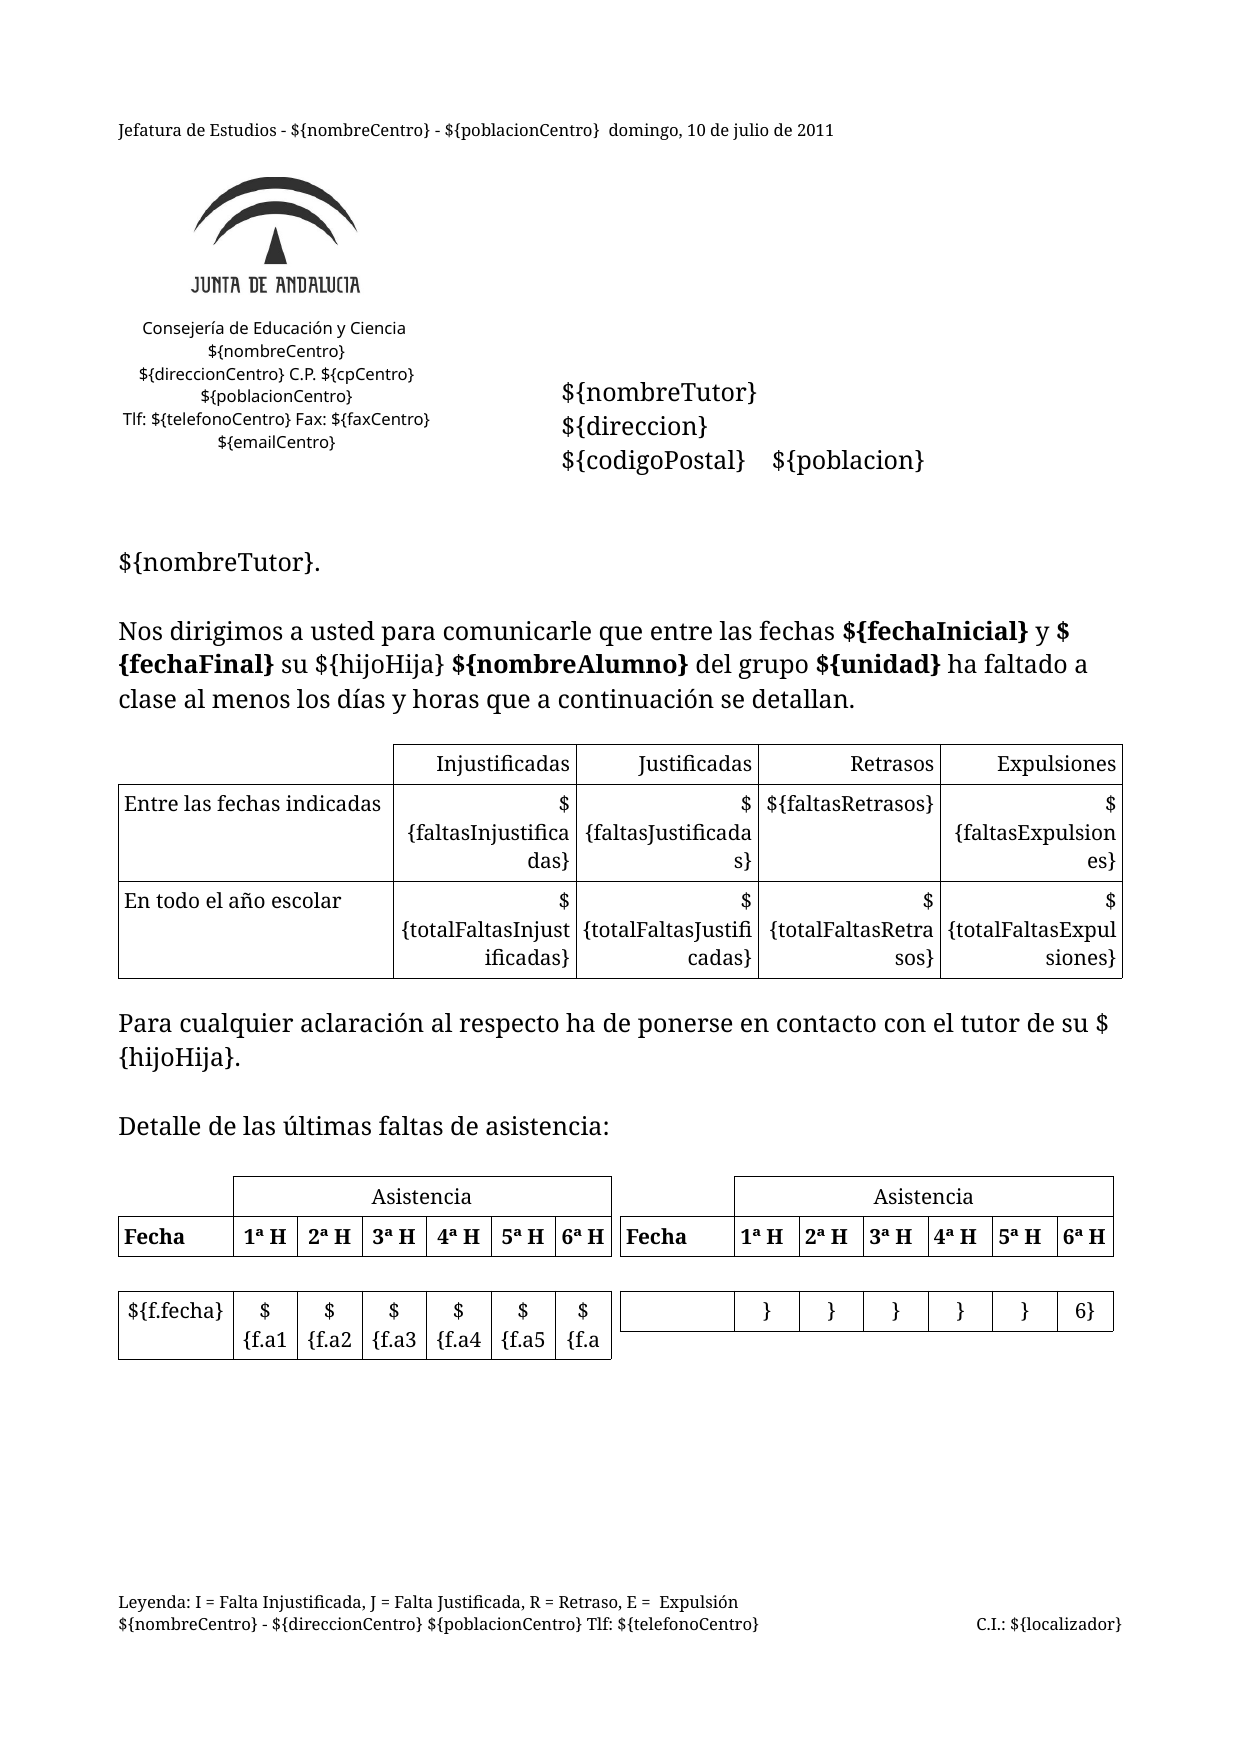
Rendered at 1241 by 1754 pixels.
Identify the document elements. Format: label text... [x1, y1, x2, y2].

table_header } [993, 1292, 1057, 1331]
text ${direccionCentro} C.P. ${cpCentro} [122, 362, 431, 385]
text ${emailCentro} [122, 430, 431, 453]
text ${nombreCentro} [122, 339, 431, 362]
table_cell ${faltasExpulsiones} [941, 785, 1122, 881]
table_cell 6ª H [1058, 1217, 1113, 1256]
table_header [118, 1176, 233, 1216]
table_cell 4ª H [929, 1217, 992, 1256]
table_header ${f.a2 [298, 1292, 362, 1359]
table_header Justificadas [577, 745, 758, 784]
table_header ${f.a1 [234, 1292, 297, 1359]
table_cell 2ª H [800, 1217, 863, 1256]
table_header @table:table-row [#list faltas as f] @/table:table-row [/#list] ${f.fecha} [621, 1292, 734, 1331]
table_cell ${faltasRetrasos} [759, 785, 940, 881]
text ${nombreTutor} [431, 375, 1122, 409]
table_cell ${totalFaltasJustificadas} [577, 882, 758, 977]
text Consejería de Educación y Ciencia [122, 317, 431, 339]
table_cell ${totalFaltasInjustificadas} [394, 882, 576, 977]
picture [184, 177, 367, 295]
text Tlf: ${telefonoCentro} Fax: ${faxCentro} [122, 407, 431, 430]
table_header } [800, 1292, 863, 1331]
table_cell 5ª H [993, 1217, 1057, 1256]
table_header [118, 744, 393, 784]
table_header ${f.a [556, 1292, 611, 1359]
text ${direccion} [431, 409, 1122, 443]
text ${codigoPostal} ${poblacion} [118, 443, 1122, 477]
table_header Injustificadas [394, 745, 576, 784]
table_header Retrasos [759, 745, 940, 784]
table_header } [735, 1292, 799, 1331]
table_cell Fecha [119, 1217, 233, 1256]
table_cell 1ª H [735, 1217, 799, 1256]
table_header ${f.a3 [363, 1292, 426, 1359]
table_cell ${faltasInjustificadas} [394, 785, 576, 881]
text Nos dirigimos a usted para comunicarle que entre las fechas ${fechaInicial} y ${fechaFinal} su ${hijoHija} ${nombreAlumno} del grupo ${unidad} ha faltado a clase al menos los días y horas que a continuación se detallan. [118, 613, 1122, 715]
table_cell ${totalFaltasExpulsiones} [941, 882, 1122, 977]
text Detalle de las últimas faltas de asistencia: [118, 1108, 1122, 1142]
table_header Asistencia [735, 1177, 1113, 1216]
table_cell ${faltasJustificadas} [577, 785, 758, 881]
table_cell 3ª H [864, 1217, 928, 1256]
table_cell 2ª H [298, 1217, 362, 1256]
table_header [620, 1176, 734, 1216]
text ${nombreTutor}. [118, 545, 1122, 579]
table_cell 1ª H [234, 1217, 297, 1256]
text ${poblacionCentro} [122, 385, 431, 407]
table_header @table:table-row [#list faltas as f] @/table:table-row [/#list] ${f.fecha} [119, 1292, 233, 1359]
table_cell 6ª H [556, 1217, 611, 1256]
table_cell ${totalFaltasRetrasos} [759, 882, 940, 977]
table_cell Entre las fechas indicadas [119, 785, 393, 881]
table_cell 4ª H [427, 1217, 491, 1256]
table_header Expulsiones [941, 745, 1122, 784]
table_header } [864, 1292, 928, 1331]
table_cell 3ª H [363, 1217, 426, 1256]
table_header Asistencia [234, 1177, 611, 1216]
table_header 6} [1058, 1292, 1113, 1331]
table_cell En todo el año escolar [119, 882, 393, 977]
table_cell Fecha [621, 1217, 734, 1256]
text Para cualquier aclaración al respecto ha de ponerse en contacto con el tutor de su ${hijoHija}. [118, 1006, 1122, 1074]
table_cell 5ª H [492, 1217, 555, 1256]
table_header ${f.a4 [427, 1292, 491, 1359]
table_header } [929, 1292, 992, 1331]
table_header ${f.a5 [492, 1292, 555, 1359]
